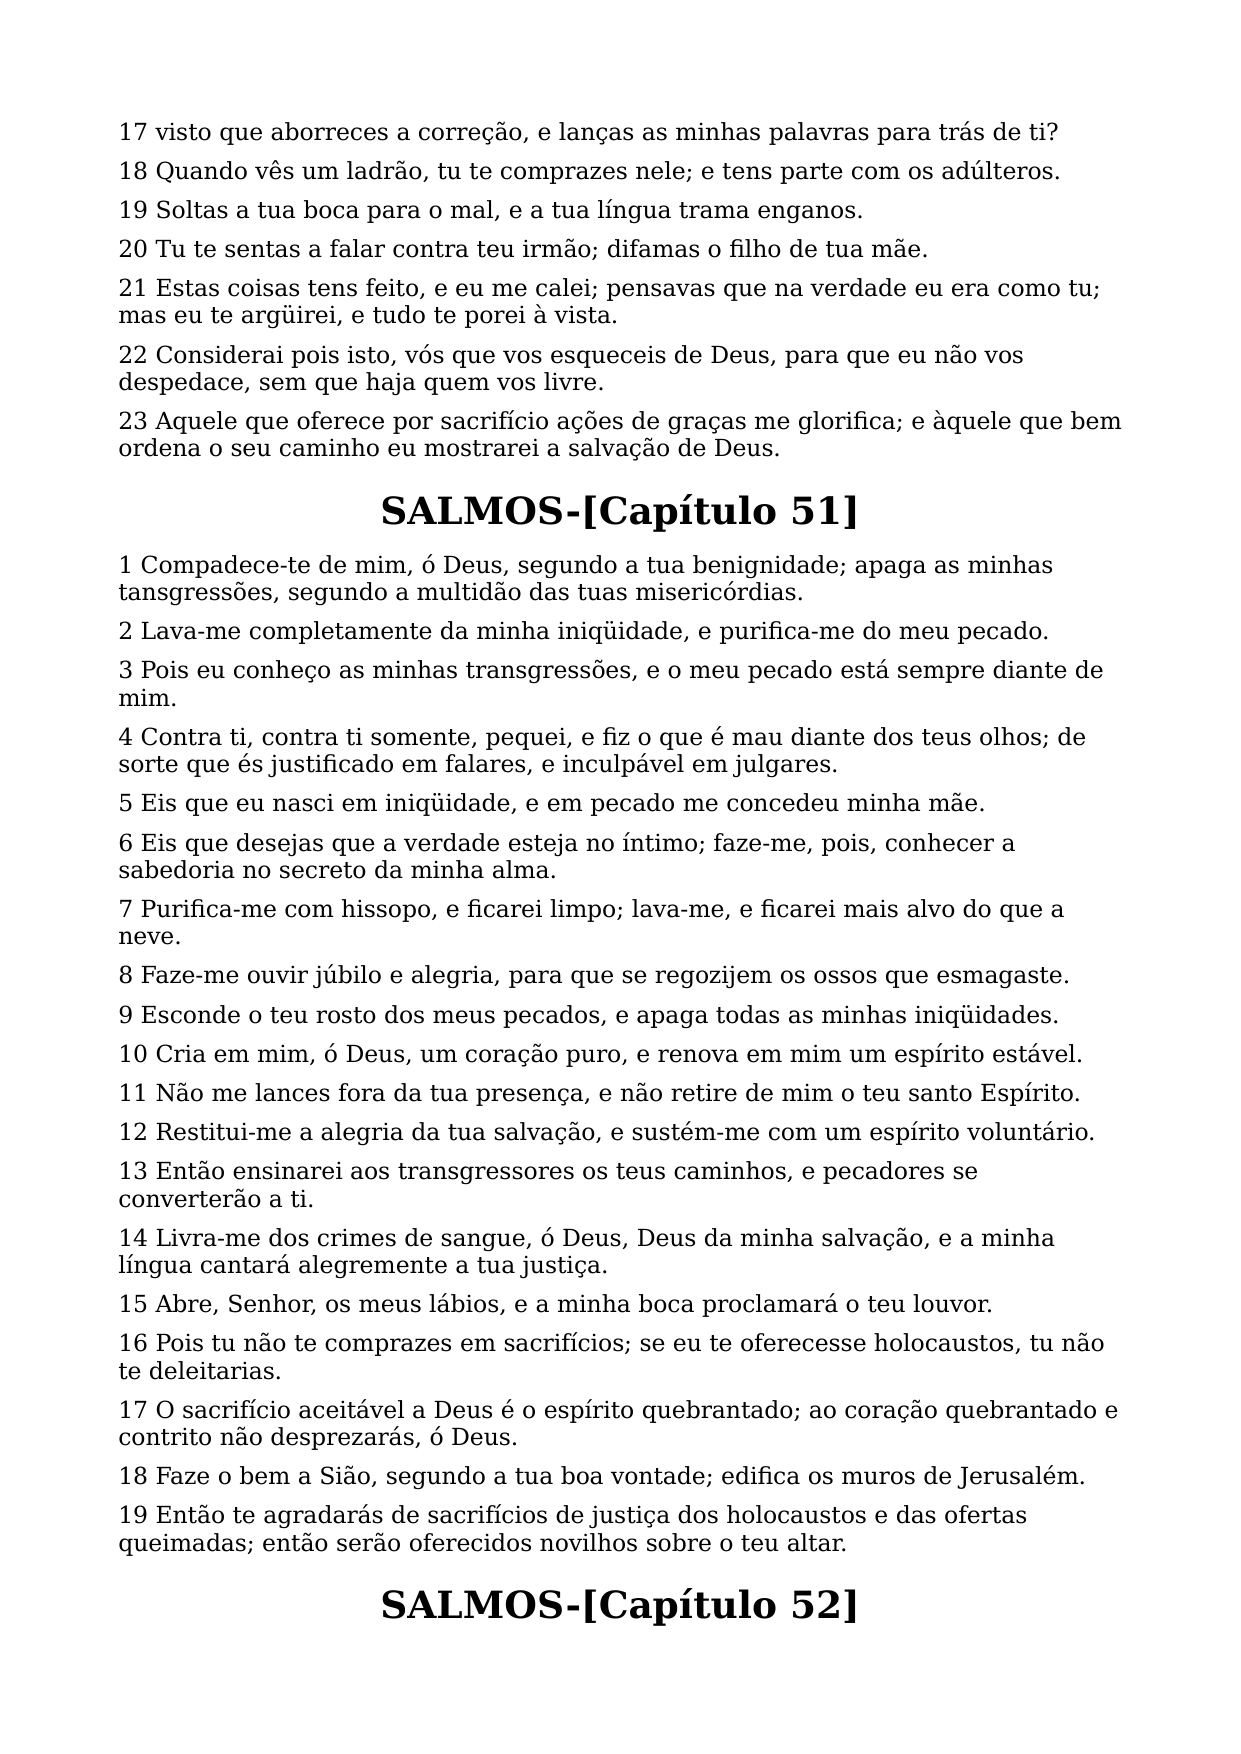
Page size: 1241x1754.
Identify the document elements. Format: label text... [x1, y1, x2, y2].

text 4 Contra ti, contra ti somente, pequei, e fiz o que é mau diante dos teus olhos; de sorte que és justificado em falares, e inculpável em julgares. [118, 724, 1122, 778]
text 22 Considerai pois isto, vós que vos esqueceis de Deus, para que eu não vos despedace, sem que haja quem vos livre. [118, 341, 1122, 396]
text 12 Restitui-me a alegria da tua salvação, e sustém-me com um espírito voluntário. [118, 1119, 1122, 1146]
text 18 Faze o bem a Sião, segundo a tua boa vontade; edifica os muros de Jerusalém. [118, 1463, 1122, 1490]
subtitle SALMOS-[Capítulo 51] [118, 489, 1122, 533]
text 17 visto que aborreces a correção, e lanças as minhas palavras para trás de ti? [118, 118, 1122, 145]
text 19 Soltas a tua boca para o mal, e a tua língua trama enganos. [118, 196, 1122, 224]
text 5 Eis que eu nasci em iniqüidade, e em pecado me concedeu minha mãe. [118, 790, 1122, 817]
text 15 Abre, Senhor, os meus lábios, e a minha boca proclamará o teu louvor. [118, 1291, 1122, 1318]
text 23 Aquele que oferece por sacrifício ações de graças me glorifica; e àquele que bem ordena o seu caminho eu mostrarei a salvação de Deus. [118, 408, 1122, 462]
text 9 Esconde o teu rosto dos meus pecados, e apaga todas as minhas iniqüidades. [118, 1001, 1122, 1029]
text 6 Eis que desejas que a verdade esteja no íntimo; faze-me, pois, conhecer a sabedoria no secreto da minha alma. [118, 829, 1122, 884]
text 13 Então ensinarei aos transgressores os teus caminhos, e pecadores se converterão a ti. [118, 1158, 1122, 1213]
text 11 Não me lances fora da tua presença, e não retire de mim o teu santo Espírito. [118, 1080, 1122, 1107]
text 20 Tu te sentas a falar contra teu irmão; difamas o filho de tua mãe. [118, 236, 1122, 263]
text 14 Livra-me dos crimes de sangue, ó Deus, Deus da minha salvação, e a minha língua cantará alegremente a tua justiça. [118, 1224, 1122, 1279]
text 7 Purifica-me com hissopo, e ficarei limpo; lava-me, e ficarei mais alvo do que a neve. [118, 896, 1122, 950]
text 10 Cria em mim, ó Deus, um coração puro, e renova em mim um espírito estável. [118, 1041, 1122, 1068]
text 3 Pois eu conheço as minhas transgressões, e o meu pecado está sempre diante de mim. [118, 657, 1122, 712]
text 18 Quando vês um ladrão, tu te comprazes nele; e tens parte com os adúlteros. [118, 157, 1122, 184]
text 8 Faze-me ouvir júbilo e alegria, para que se regozijem os ossos que esmagaste. [118, 962, 1122, 989]
text 17 O sacrifício aceitável a Deus é o espírito quebrantado; ao coração quebrantado e contrito não desprezarás, ó Deus. [118, 1397, 1122, 1451]
text 16 Pois tu não te comprazes em sacrifícios; se eu te oferecesse holocaustos, tu não te deleitarias. [118, 1330, 1122, 1385]
text 2 Lava-me completamente da minha iniqüidade, e purifica-me do meu pecado. [118, 618, 1122, 645]
text 19 Então te agradarás de sacrifícios de justiça dos holocaustos e das ofertas queimadas; então serão oferecidos novilhos sobre o teu altar. [118, 1502, 1122, 1557]
text 1 Compadece-te de mim, ó Deus, segundo a tua benignidade; apaga as minhas tansgressões, segundo a multidão das tuas misericórdias. [118, 552, 1122, 606]
text 21 Estas coisas tens feito, e eu me calei; pensavas que na verdade eu era como tu; mas eu te argüirei, e tudo te porei à vista. [118, 275, 1122, 329]
subtitle SALMOS-[Capítulo 52] [118, 1583, 1122, 1628]
